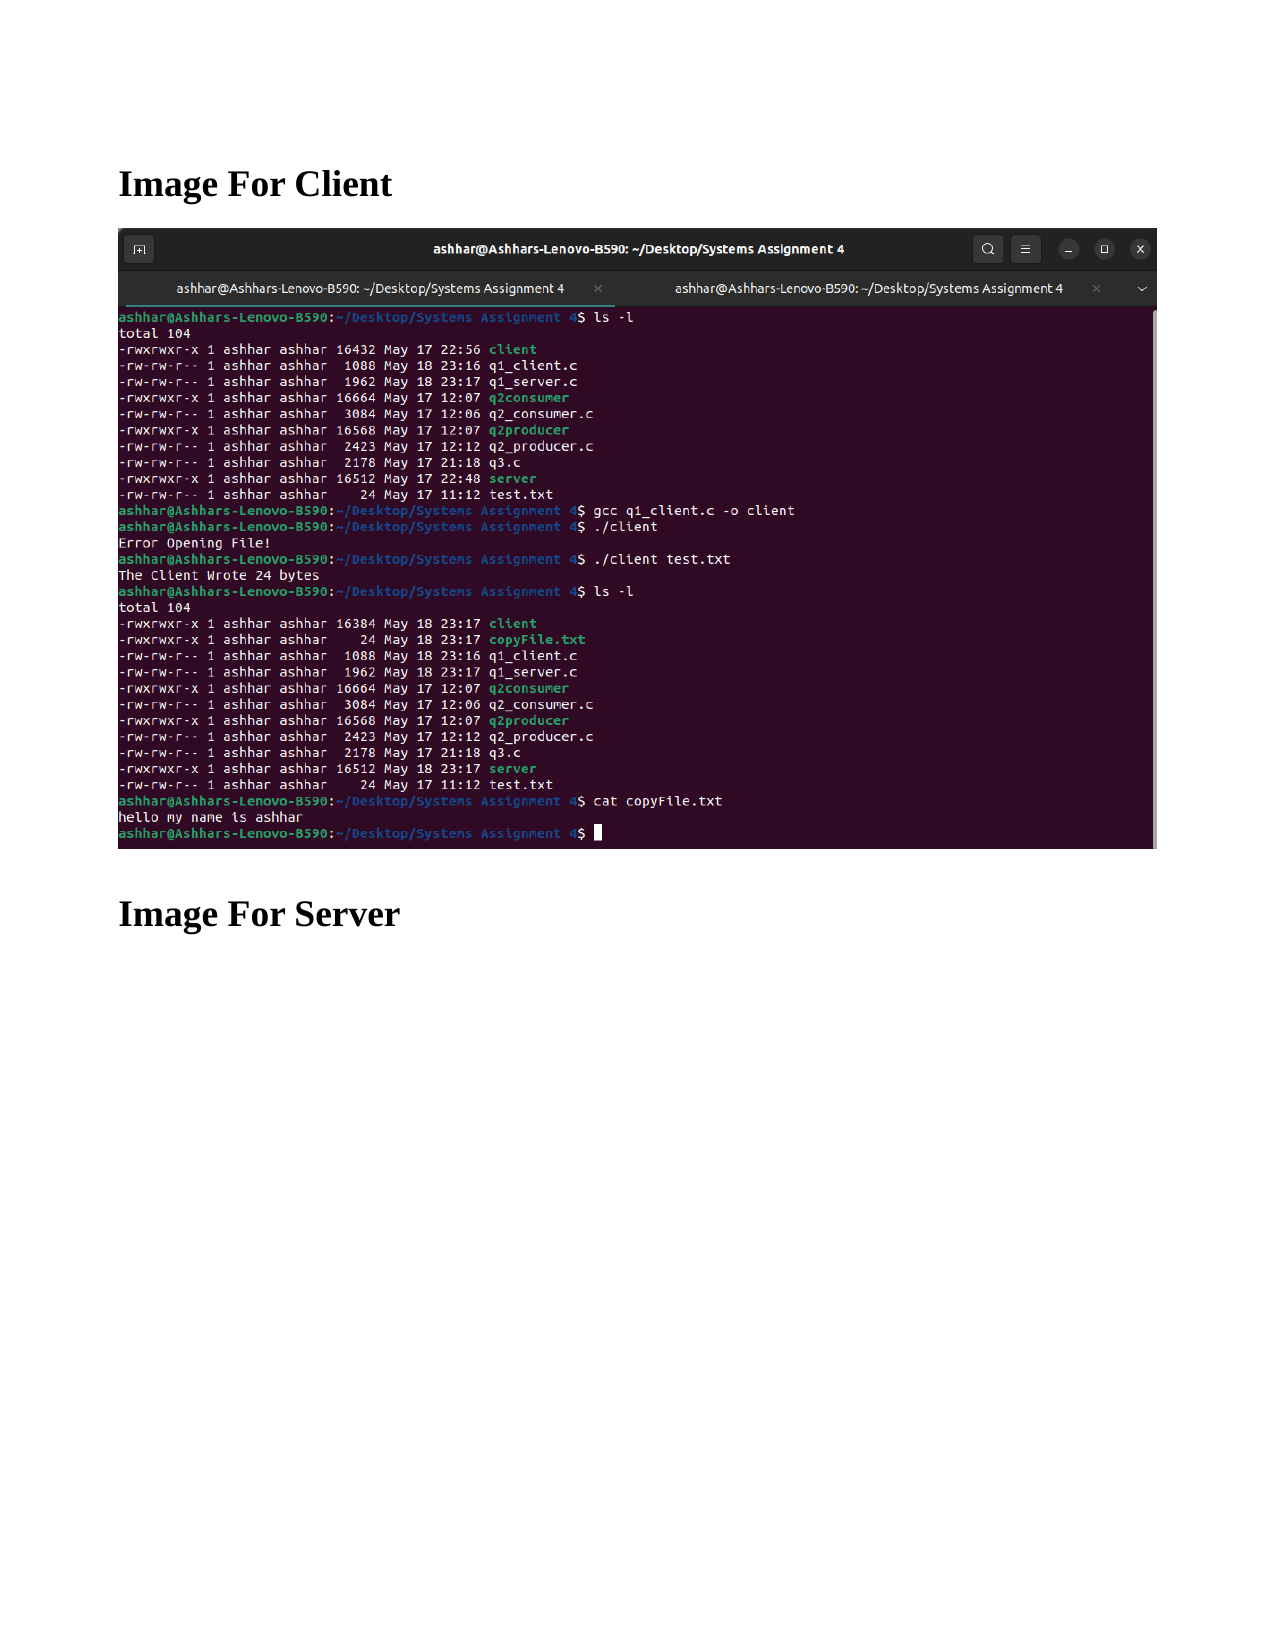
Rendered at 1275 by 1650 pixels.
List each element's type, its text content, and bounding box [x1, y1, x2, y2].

text Image For Server [118, 892, 1157, 935]
text Image For Client [118, 161, 1157, 204]
picture [118, 228, 1157, 849]
